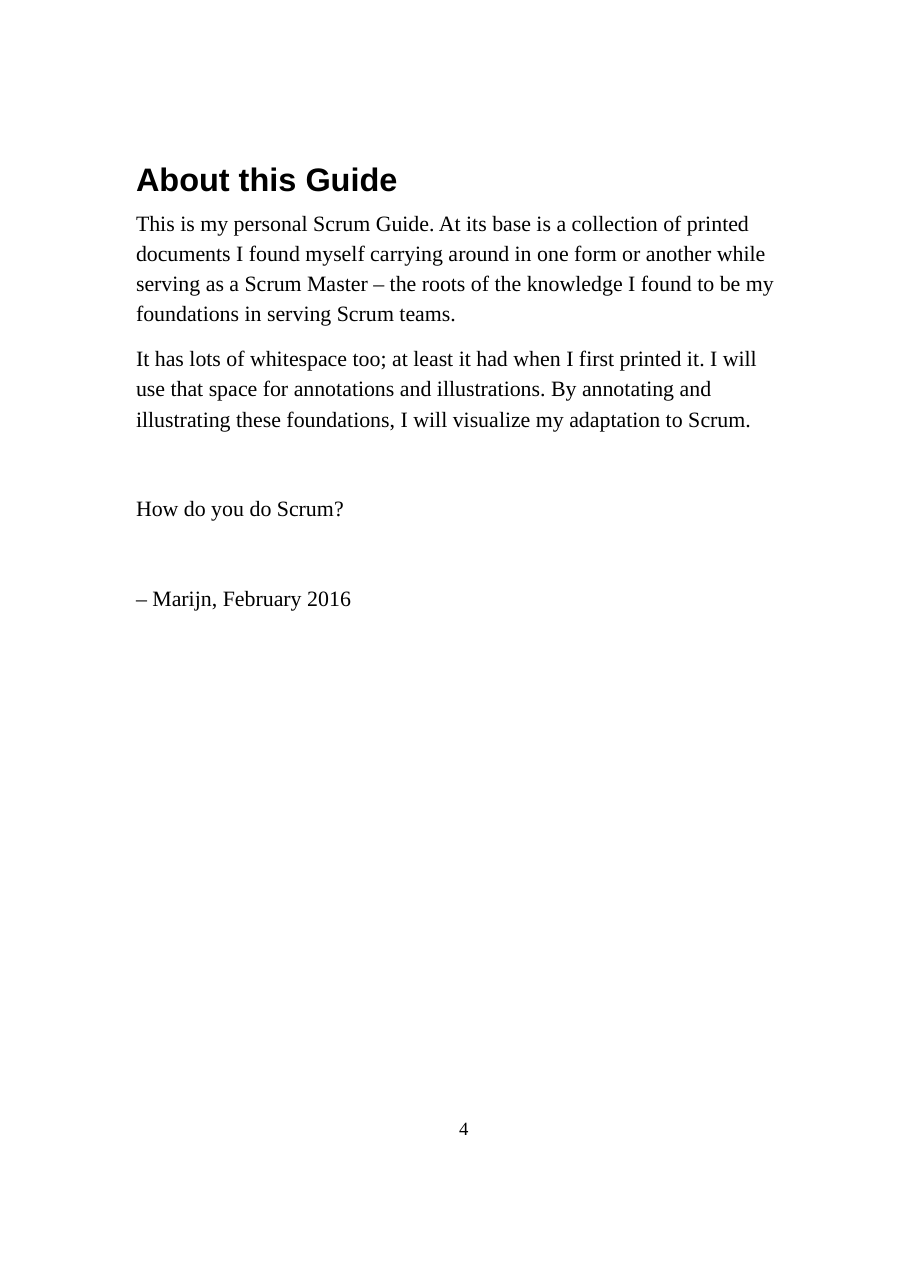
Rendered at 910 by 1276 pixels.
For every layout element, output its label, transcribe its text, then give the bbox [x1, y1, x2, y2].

subtitle About this Guide [136, 161, 791, 198]
text It has lots of whitespace too; at least it had when I first printed it. I will use that space for annotations and illustrations. By annotating and illustrating these foundations, I will visualize my adaptation to Scrum. [136, 346, 791, 432]
text How do you do Scrum? [136, 496, 791, 521]
text This is my personal Scrum Guide. At its base is a collection of printed documents I found myself carrying around in one form or another while serving as a Scrum Master – the roots of the knowledge I found to be my foundations in serving Scrum teams. [136, 211, 791, 327]
text – Marijn, February 2016 [136, 586, 791, 611]
